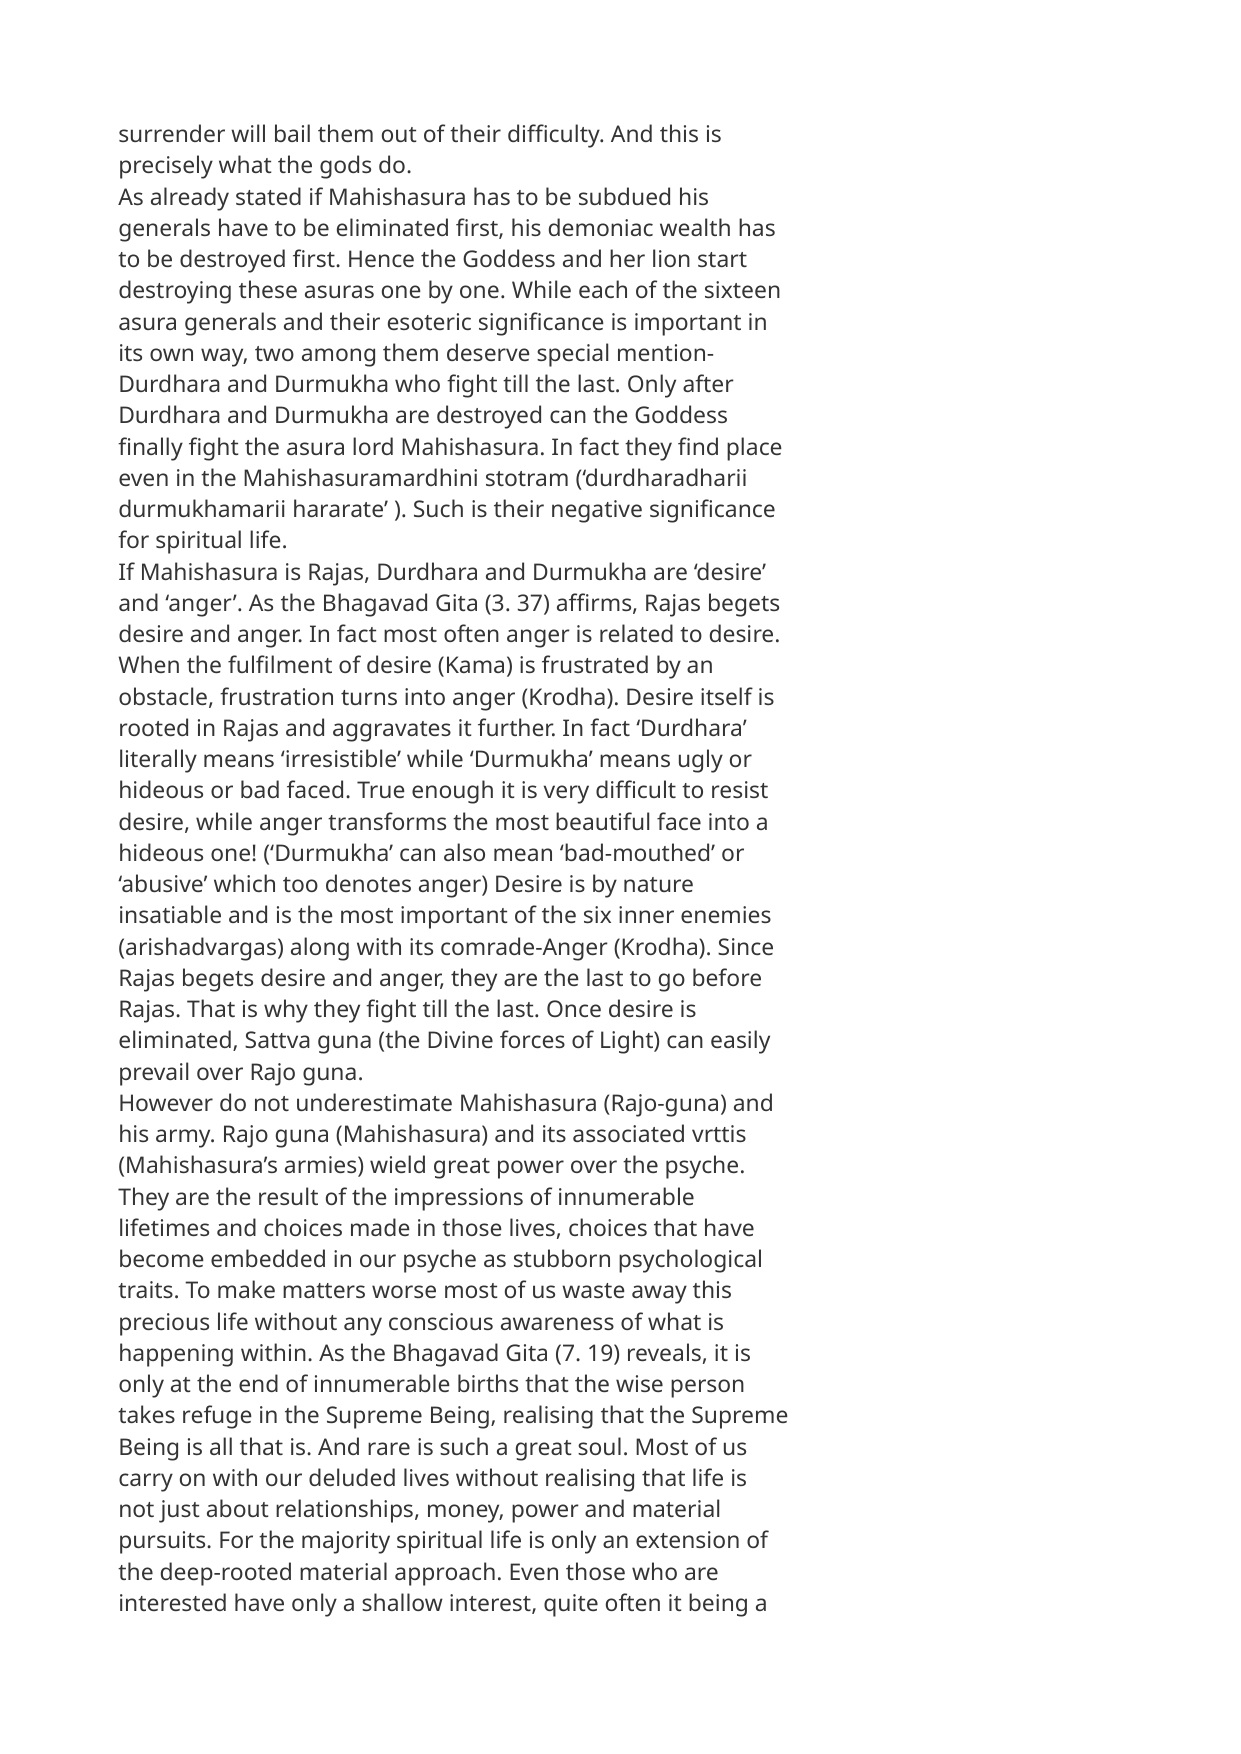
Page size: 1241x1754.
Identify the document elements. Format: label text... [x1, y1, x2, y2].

text hideous one! (‘Durmukha’ can also mean ‘bad-mouthed’ or [118, 837, 1122, 868]
text his army. Rajo guna (Mahishasura) and its associated vrttis [118, 1118, 1122, 1149]
text even in the Mahishasuramardhini stotram (‘durdharadharii [118, 462, 1122, 493]
text insatiable and is the most important of the six inner enemies [118, 899, 1122, 931]
text Rajas begets desire and anger, they are the last to go before [118, 962, 1122, 993]
text rooted in Rajas and aggravates it further. In fact ‘Durdhara’ [118, 712, 1122, 743]
text become embedded in our psyche as stubborn psychological [118, 1243, 1122, 1274]
text happening within. As the Bhagavad Gita (7. 19) reveals, it is [118, 1337, 1122, 1368]
text eliminated, Sattva guna (the Divine forces of Light) can easily [118, 1024, 1122, 1056]
text takes refuge in the Supreme Being, realising that the Supreme [118, 1399, 1122, 1431]
text destroying these asuras one by one. While each of the sixteen [118, 274, 1122, 306]
text (arishadvargas) along with its comrade-Anger (Krodha). Since [118, 931, 1122, 962]
text obstacle, frustration turns into anger (Krodha). Desire itself is [118, 681, 1122, 712]
text for spiritual life. [118, 524, 1122, 556]
text desire and anger. In fact most often anger is related to desire. [118, 618, 1122, 649]
text to be destroyed first. Hence the Goddess and her lion start [118, 243, 1122, 274]
text its own way, two among them deserve special mention- [118, 337, 1122, 368]
text When the fulfilment of desire (Kama) is frustrated by an [118, 649, 1122, 681]
text They are the result of the impressions of innumerable [118, 1181, 1122, 1212]
text pursuits. For the majority spiritual life is only an extension of [118, 1524, 1122, 1556]
text Being is all that is. And rare is such a great soul. Most of us [118, 1431, 1122, 1462]
text Durdhara and Durmukha are destroyed can the Goddess [118, 399, 1122, 431]
text (Mahishasura’s armies) wield great power over the psyche. [118, 1149, 1122, 1181]
text traits. To make matters worse most of us waste away this [118, 1274, 1122, 1306]
text prevail over Rajo guna. [118, 1056, 1122, 1087]
text only at the end of innumerable births that the wise person [118, 1368, 1122, 1399]
text As already stated if Mahishasura has to be subdued his [118, 181, 1122, 212]
text literally means ‘irresistible’ while ‘Durmukha’ means ugly or [118, 743, 1122, 774]
text If Mahishasura is Rajas, Durdhara and Durmukha are ‘desire’ [118, 556, 1122, 587]
text not just about relationships, money, power and material [118, 1493, 1122, 1524]
text carry on with our deluded lives without realising that life is [118, 1462, 1122, 1493]
text interested have only a shallow interest, quite often it being a [118, 1587, 1122, 1618]
text asura generals and their esoteric significance is important in [118, 306, 1122, 337]
text durmukhamarii hararate’ ). Such is their negative significance [118, 493, 1122, 524]
text generals have to be eliminated first, his demoniac wealth has [118, 212, 1122, 243]
text lifetimes and choices made in those lives, choices that have [118, 1212, 1122, 1243]
text Durdhara and Durmukha who fight till the last. Only after [118, 368, 1122, 399]
text hideous or bad faced. True enough it is very difficult to resist [118, 774, 1122, 806]
text ‘abusive’ which too denotes anger) Desire is by nature [118, 868, 1122, 899]
text However do not underestimate Mahishasura (Rajo-guna) and [118, 1087, 1122, 1118]
text finally fight the asura lord Mahishasura. In fact they find place [118, 431, 1122, 462]
text precious life without any conscious awareness of what is [118, 1306, 1122, 1337]
text and ‘anger’. As the Bhagavad Gita (3. 37) affirms, Rajas begets [118, 587, 1122, 618]
text precisely what the gods do. [118, 149, 1122, 181]
text the deep-rooted material approach. Even those who are [118, 1556, 1122, 1587]
text surrender will bail them out of their difficulty. And this is [118, 118, 1122, 149]
text desire, while anger transforms the most beautiful face into a [118, 806, 1122, 837]
text Rajas. That is why they fight till the last. Once desire is [118, 993, 1122, 1024]
